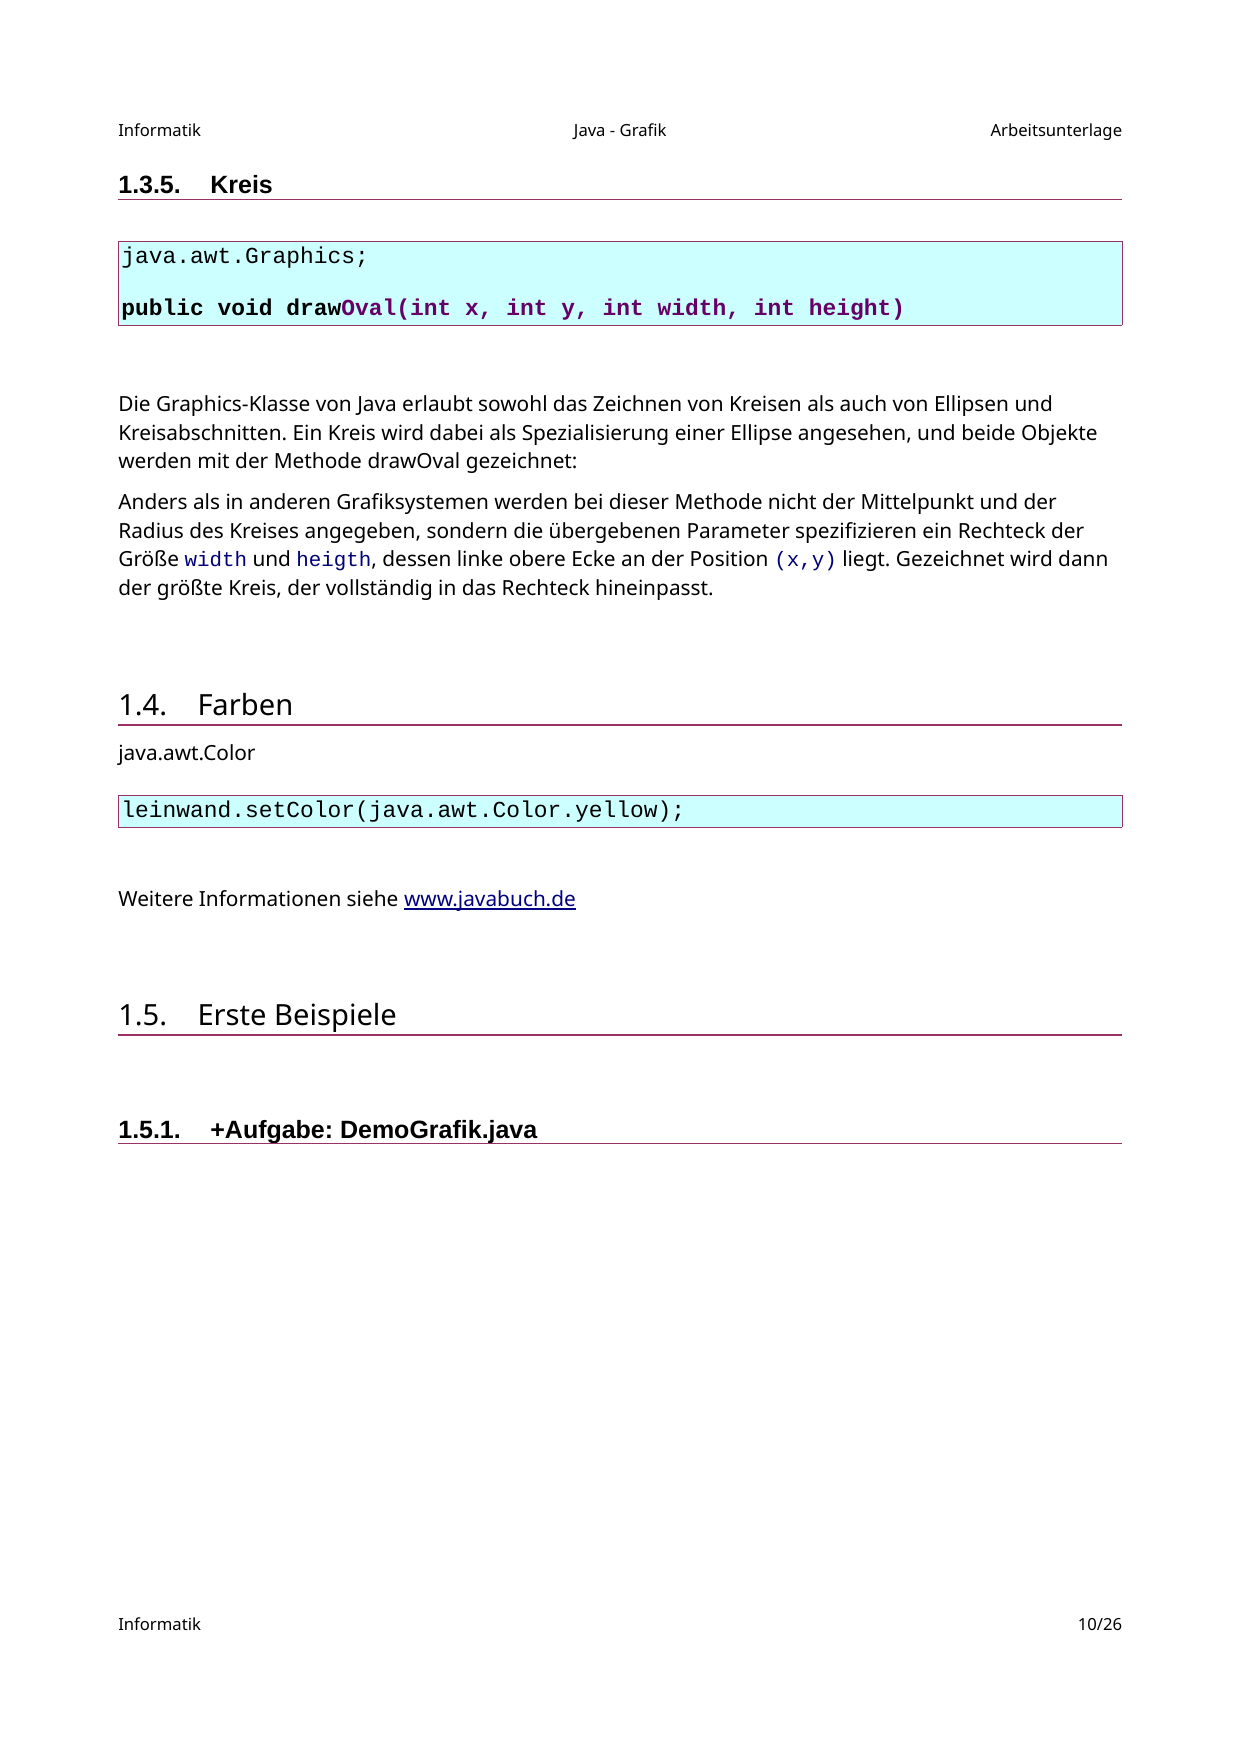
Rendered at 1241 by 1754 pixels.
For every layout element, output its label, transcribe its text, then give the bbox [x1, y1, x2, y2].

text Die Graphics-Klasse von Java erlaubt sowohl das Zeichnen von Kreisen als auch von Ellipsen und Kreisabschnitten. Ein Kreis wird dabei als Spezialisierung einer Ellipse angesehen, und beide Objekte werden mit der Methode drawOval gezeichnet: [118, 389, 1122, 475]
text public void drawOval(int x, int y, int width, int height) [119, 293, 1122, 325]
subtitle Kreis [118, 170, 1122, 199]
subtitle Farben [118, 684, 1122, 724]
text Weitere Informationen siehe www.javabuch.de [118, 884, 1122, 941]
text java.awt.Color [118, 738, 1122, 767]
subtitle +Aufgabe: DemoGrafik.java [118, 1114, 1122, 1143]
subtitle Erste Beispiele [118, 994, 1122, 1034]
text leinwand.setColor(java.awt.Color.yellow); [119, 796, 1122, 827]
text Anders als in anderen Grafiksystemen werden bei dieser Methode nicht der Mittelpunkt und der Radius des Kreises angegeben, sondern die übergebenen Parameter spezifizieren ein Rechteck der Größe width und heigth, dessen linke obere Ecke an der Position (x,y) liegt. Gezeichnet wird dann der größte Kreis, der vollständig in das Rechteck hineinpasst. [118, 487, 1122, 601]
text java.awt.Graphics; [119, 242, 1122, 267]
